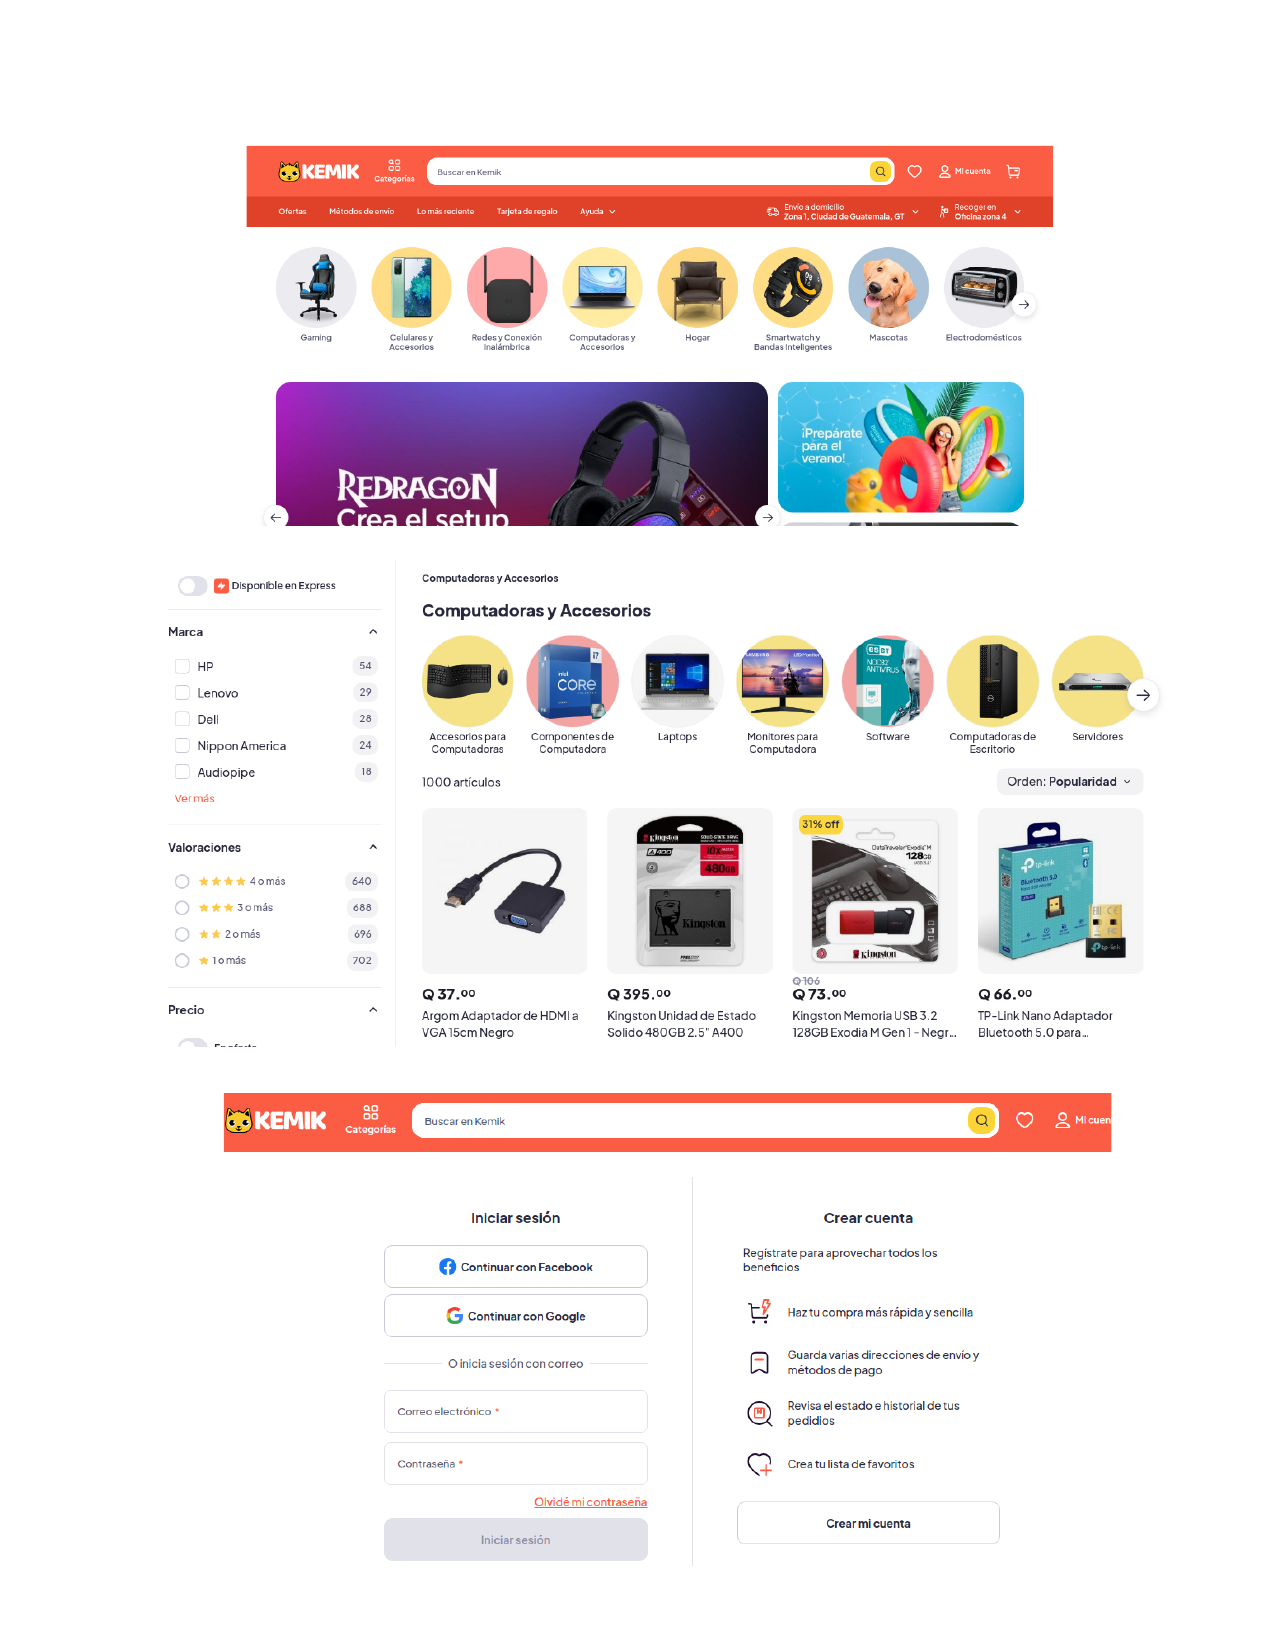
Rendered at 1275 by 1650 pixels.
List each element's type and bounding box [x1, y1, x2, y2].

picture [223, 1093, 1112, 1566]
picture [133, 560, 1172, 1047]
picture [246, 144, 1054, 526]
